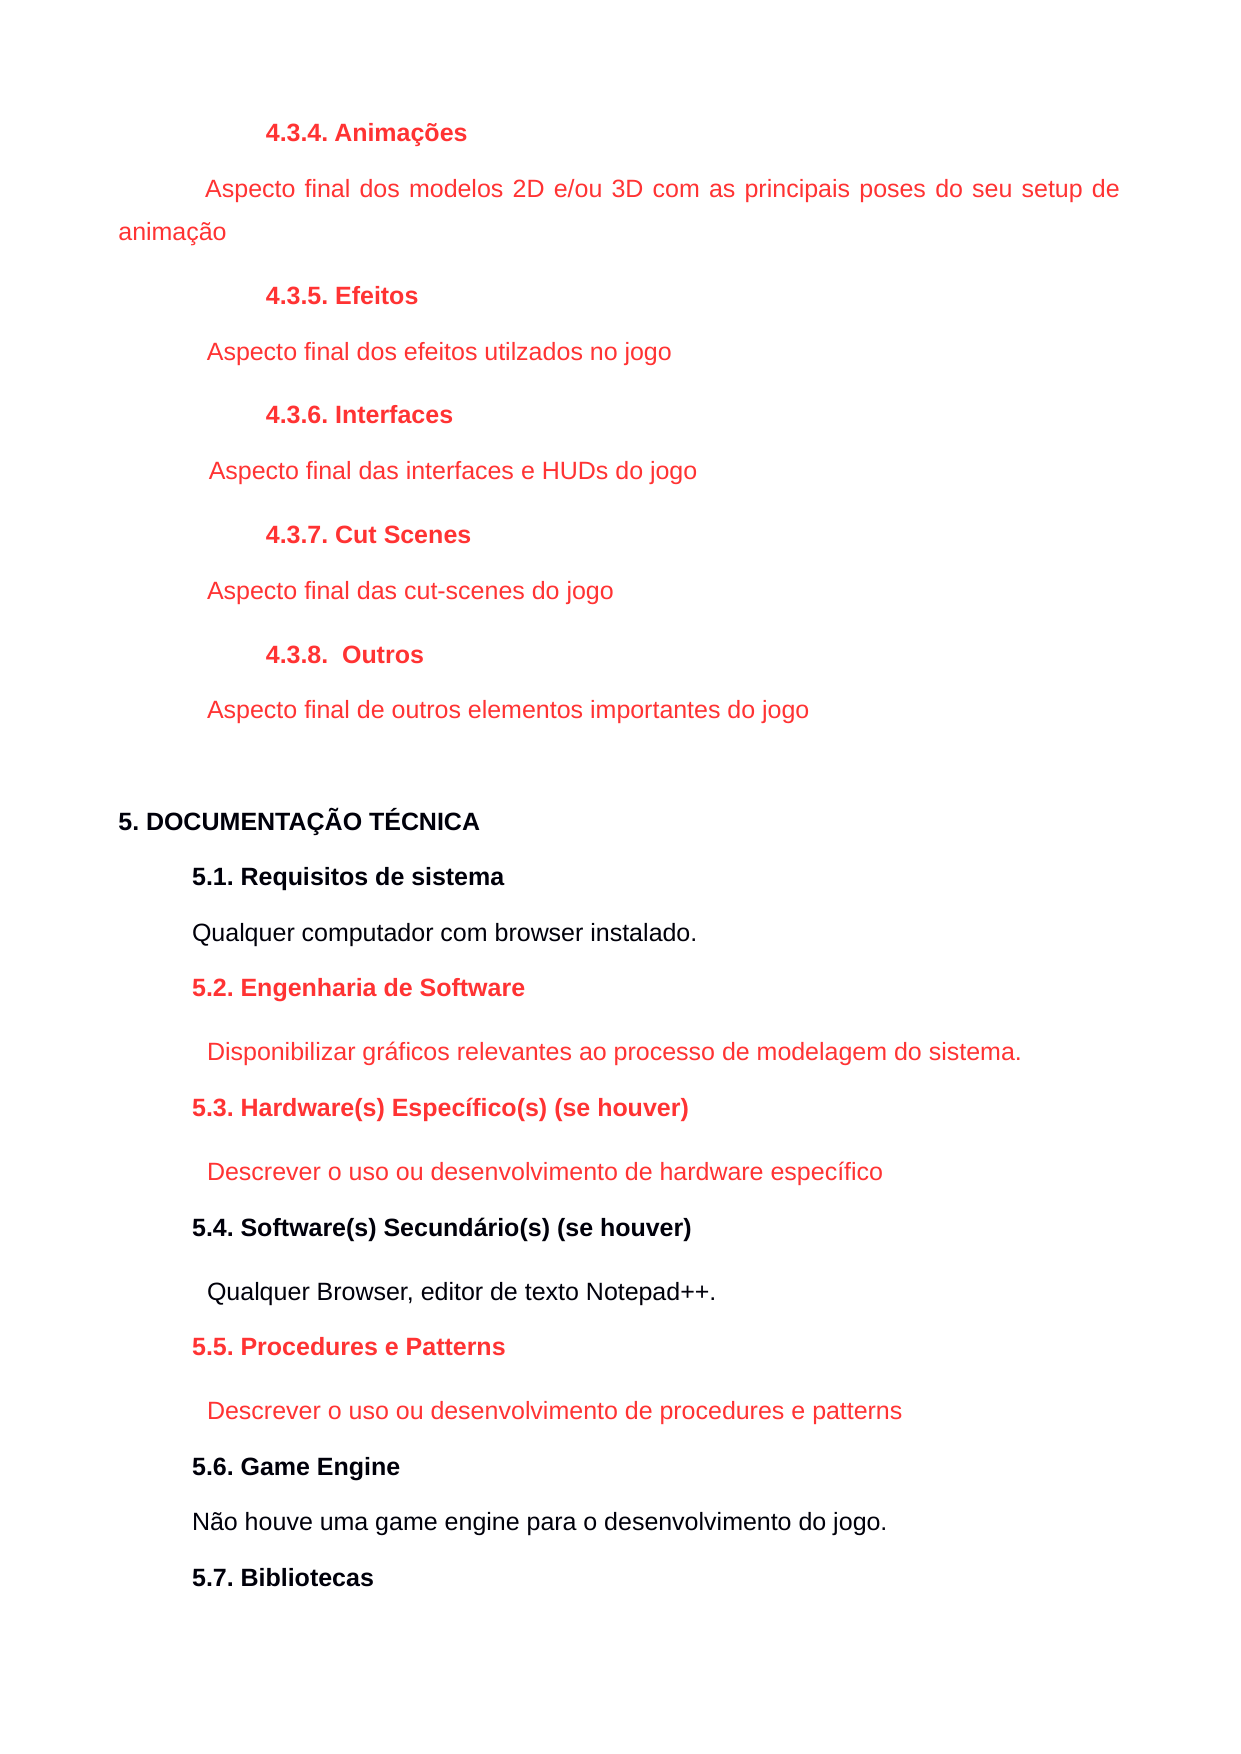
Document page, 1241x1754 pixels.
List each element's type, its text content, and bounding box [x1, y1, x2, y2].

text Aspecto final dos efeitos utilzados no jogo [118, 336, 1122, 365]
subtitle Qualquer Browser, editor de texto Notepad++. [118, 1276, 1122, 1305]
subtitle Aspecto final de outros elementos importantes do jogo [118, 695, 1122, 724]
text 5.4. Software(s) Secundário(s) (se houver) [118, 1212, 1122, 1241]
subtitle 4.3.7. Cut Scenes [118, 520, 1122, 549]
text 5.7. Bibliotecas [118, 1563, 1122, 1592]
text Aspecto final das interfaces e HUDs do jogo [118, 456, 1122, 485]
subtitle 4.3.4. Animações [118, 118, 1122, 147]
subtitle 5. DOCUMENTAÇÃO TÉCNICA [118, 806, 1122, 835]
text 5.3. Hardware(s) Específico(s) (se houver) [118, 1093, 1122, 1122]
text 5.6. Game Engine [118, 1452, 1122, 1480]
subtitle Disponibilizar gráficos relevantes ao processo de modelagem do sistema. [118, 1037, 1122, 1066]
text Aspecto final dos modelos 2D e/ou 3D com as principais poses do seu setup de animação [118, 174, 1122, 246]
subtitle 4.3.5. Efeitos [118, 281, 1122, 309]
subtitle Aspecto final das cut-scenes do jogo [118, 576, 1122, 604]
text Não houve uma game engine para o desenvolvimento do jogo. [118, 1507, 1122, 1536]
text Qualquer computador com browser instalado. [118, 918, 1122, 946]
text 5.5. Procedures e Patterns [118, 1332, 1122, 1361]
subtitle Descrever o uso ou desenvolvimento de procedures e patterns [118, 1396, 1122, 1425]
text 5.1. Requisitos de sistema [118, 862, 1122, 891]
subtitle 4.3.8. Outros [118, 639, 1122, 668]
text 5.2. Engenharia de Software [118, 973, 1122, 1002]
subtitle 4.3.6. Interfaces [118, 400, 1122, 429]
subtitle Descrever o uso ou desenvolvimento de hardware específico [118, 1157, 1122, 1186]
